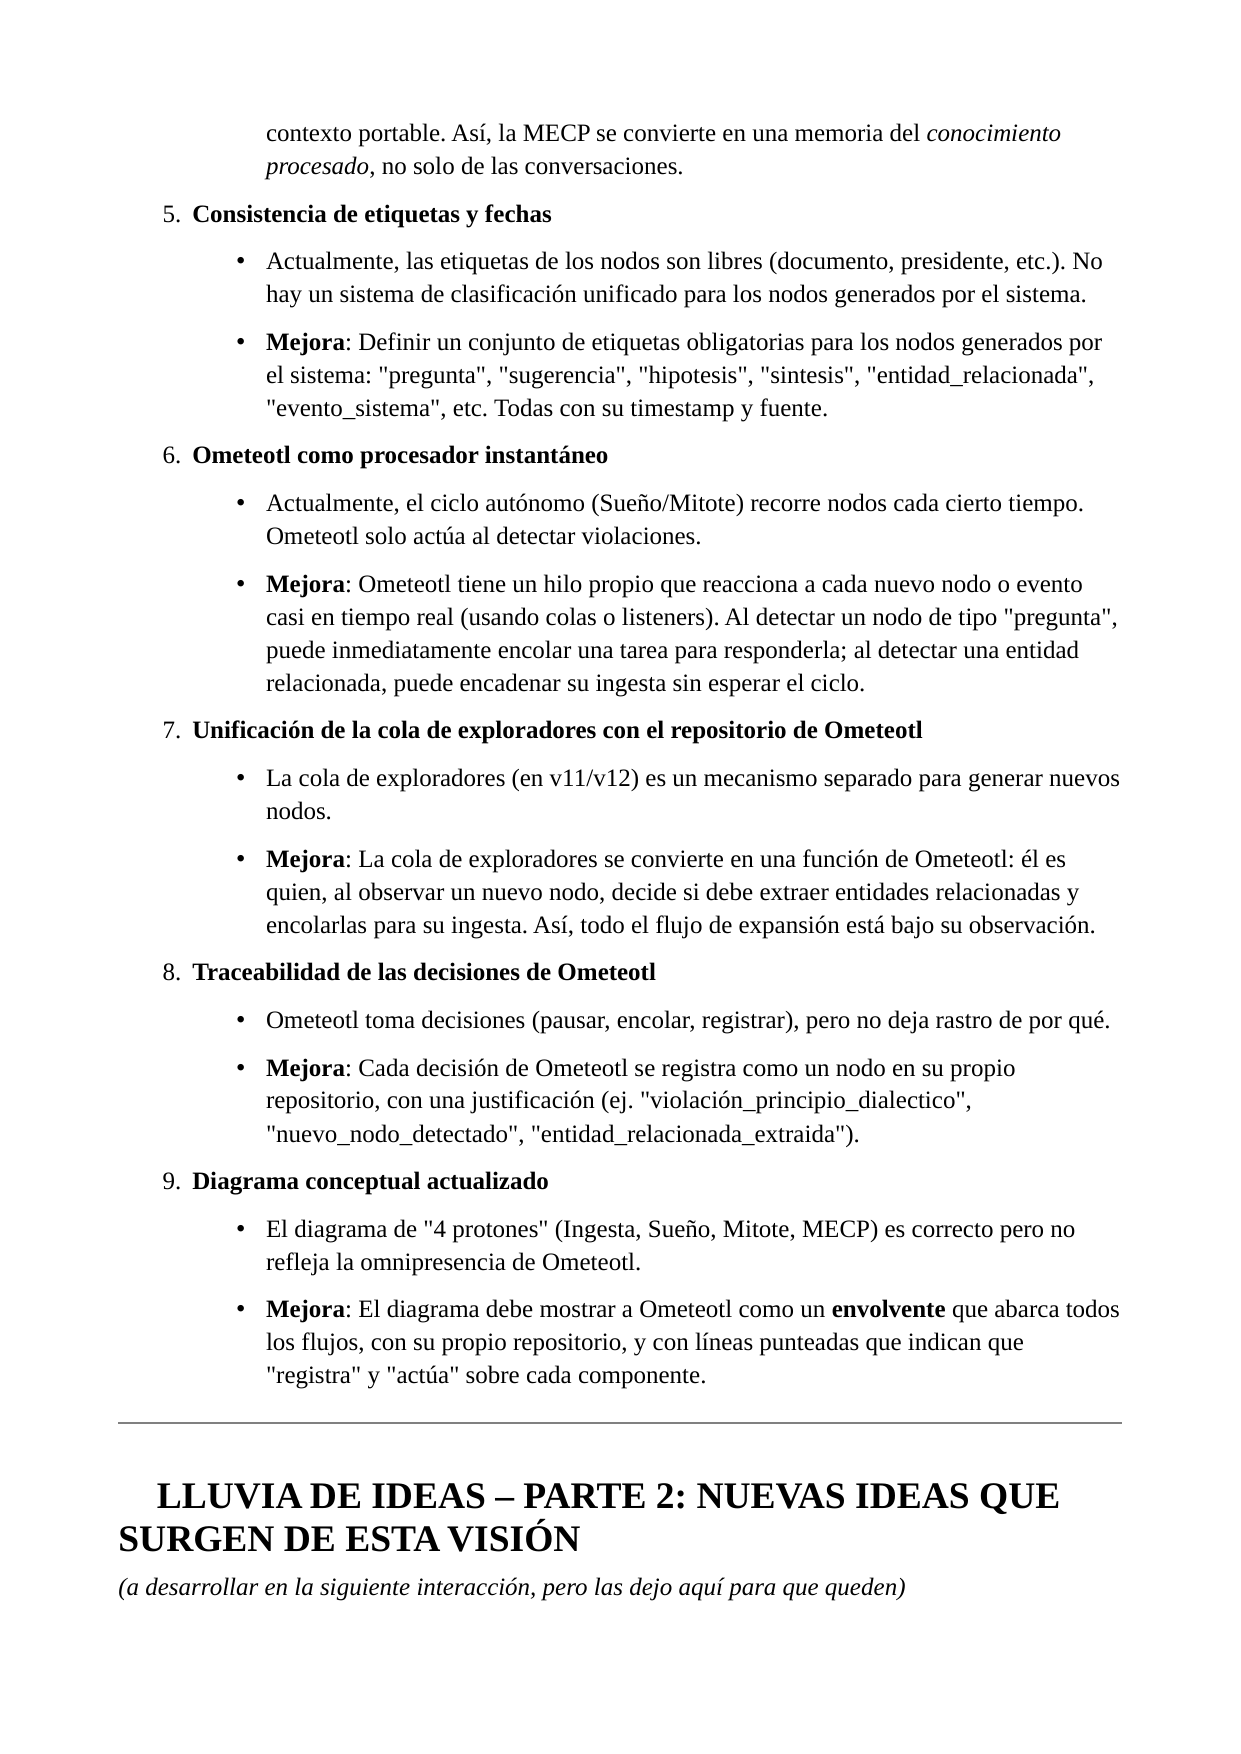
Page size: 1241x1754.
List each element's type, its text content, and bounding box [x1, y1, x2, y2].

list Mejora: La cola de exploradores se convierte en una función de Ometeotl: él es quien, al observar un nuevo nodo, decide si debe extraer entidades relacionadas y encolarlas para su ingesta. Así, todo el flujo de expansión está bajo su observación. [236, 844, 1122, 938]
list Traceabilidad de las decisiones de Ometeotl [162, 957, 1122, 986]
list Diagrama conceptual actualizado [162, 1166, 1122, 1195]
list Ometeotl toma decisiones (pausar, encolar, registrar), pero no deja rastro de por qué. [236, 1005, 1122, 1034]
list El diagrama de "4 protones" (Ingesta, Sueño, Mitote, MECP) es correcto pero no refleja la omnipresencia de Ometeotl. [236, 1214, 1122, 1276]
list Actualmente, las etiquetas de los nodos son libres (documento, presidente, etc.). No hay un sistema de clasificación unificado para los nodos generados por el sistema. [236, 246, 1122, 308]
list Mejora: Ometeotl tiene un hilo propio que reacciona a cada nuevo nodo o evento casi en tiempo real (usando colas o listeners). Al detectar un nodo de tipo "pregunta", puede inmediatamente encolar una tarea para responderla; al detectar una entidad relacionada, puede encadenar su ingesta sin esperar el ciclo. [236, 569, 1122, 697]
list Mejora: Definir un conjunto de etiquetas obligatorias para los nodos generados por el sistema: "pregunta", "sugerencia", "hipotesis", "sintesis", "entidad_relacionada", "evento_sistema", etc. Todas con su timestamp y fuente. [236, 327, 1122, 422]
list Mejora: El diagrama debe mostrar a Ometeotl como un envolvente que abarca todos los flujos, con su propio repositorio, y con líneas punteadas que indican que "registra" y "actúa" sobre cada componente. [236, 1294, 1122, 1389]
list Mejora: Cada decisión de Ometeotl se registra como un nodo en su propio repositorio, con una justificación (ej. "violación_principio_dialectico", "nuevo_nodo_detectado", "entidad_relacionada_extraida"). [236, 1053, 1122, 1147]
subtitle 🔄 LLUVIA DE IDEAS – PARTE 2: NUEVAS IDEAS QUE SURGEN DE ESTA VISIÓN [118, 1473, 1122, 1559]
list Actualmente, el ciclo autónomo (Sueño/Mitote) recorre nodos cada cierto tiempo. Ometeotl solo actúa al detectar violaciones. [236, 488, 1122, 550]
list Ometeotl como procesador instantáneo [162, 441, 1122, 469]
list Consistencia de etiquetas y fechas [162, 199, 1122, 227]
list La cola de exploradores (en v11/v12) es un mecanismo separado para generar nuevos nodos. [236, 763, 1122, 825]
list contexto portable. Así, la MECP se convierte en una memoria del conocimiento procesado, no solo de las conversaciones. [236, 118, 1122, 180]
list Unificación de la cola de exploradores con el repositorio de Ometeotl [162, 716, 1122, 744]
text (a desarrollar en la siguiente interacción, pero las dejo aquí para que queden) [118, 1572, 1122, 1601]
